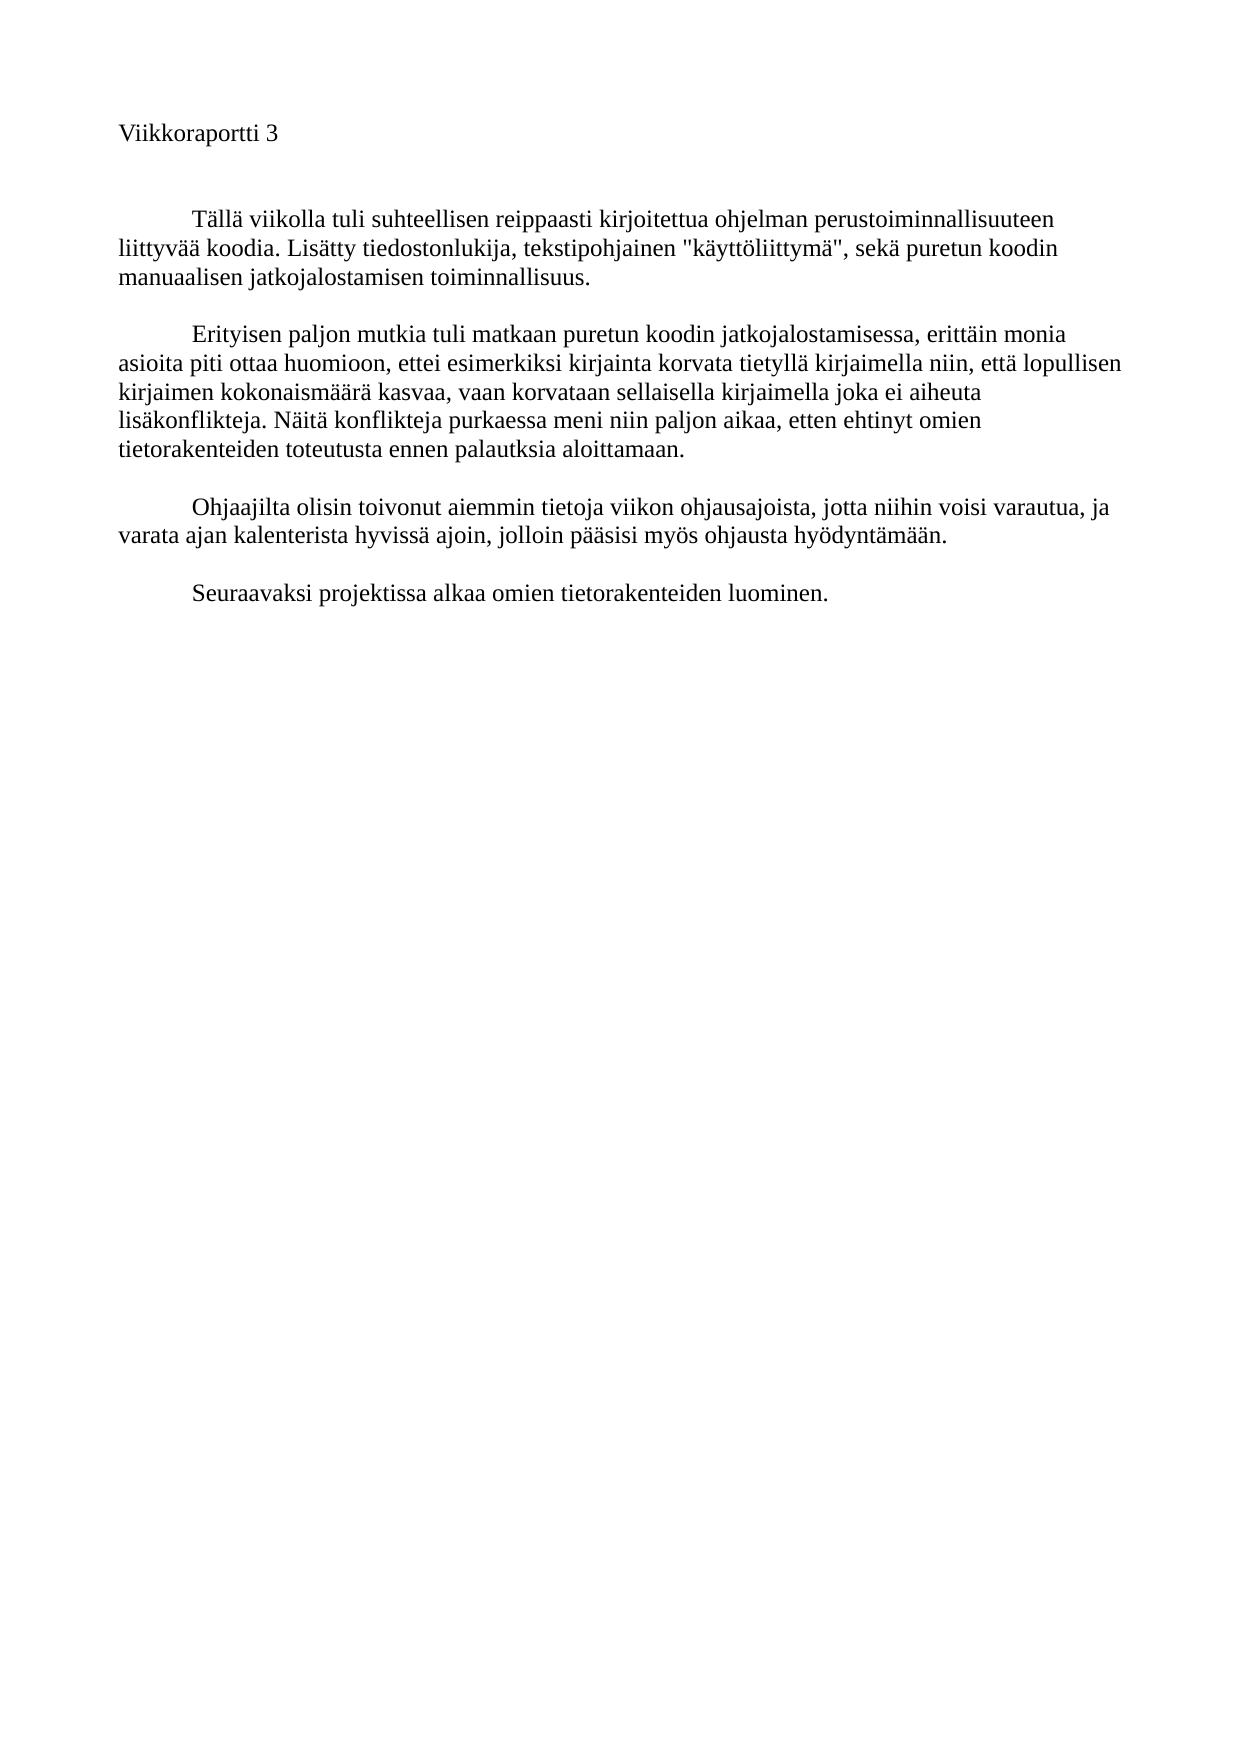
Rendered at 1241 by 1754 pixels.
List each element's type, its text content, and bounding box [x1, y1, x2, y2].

text Ohjaajilta olisin toivonut aiemmin tietoja viikon ohjausajoista, jotta niihin voisi varautua, ja varata ajan kalenterista hyvissä ajoin, jolloin pääsisi myös ohjausta hyödyntämään. [118, 492, 1122, 549]
text Tällä viikolla tuli suhteellisen reippaasti kirjoitettua ohjelman perustoiminnallisuuteen liittyvää koodia. Lisätty tiedostonlukija, tekstipohjainen "käyttöliittymä", sekä puretun koodin manuaalisen jatkojalostamisen toiminnallisuus. [118, 204, 1122, 291]
text Seuraavaksi projektissa alkaa omien tietorakenteiden luominen. [118, 578, 1122, 607]
text Erityisen paljon mutkia tuli matkaan puretun koodin jatkojalostamisessa, erittäin monia asioita piti ottaa huomioon, ettei esimerkiksi kirjainta korvata tietyllä kirjaimella niin, että lopullisen kirjaimen kokonaismäärä kasvaa, vaan korvataan sellaisella kirjaimella joka ei aiheuta lisäkonflikteja. Näitä konflikteja purkaessa meni niin paljon aikaa, etten ehtinyt omien tietorakenteiden toteutusta ennen palautksia aloittamaan. [118, 319, 1122, 463]
text Viikkoraportti 3 [118, 118, 1122, 147]
